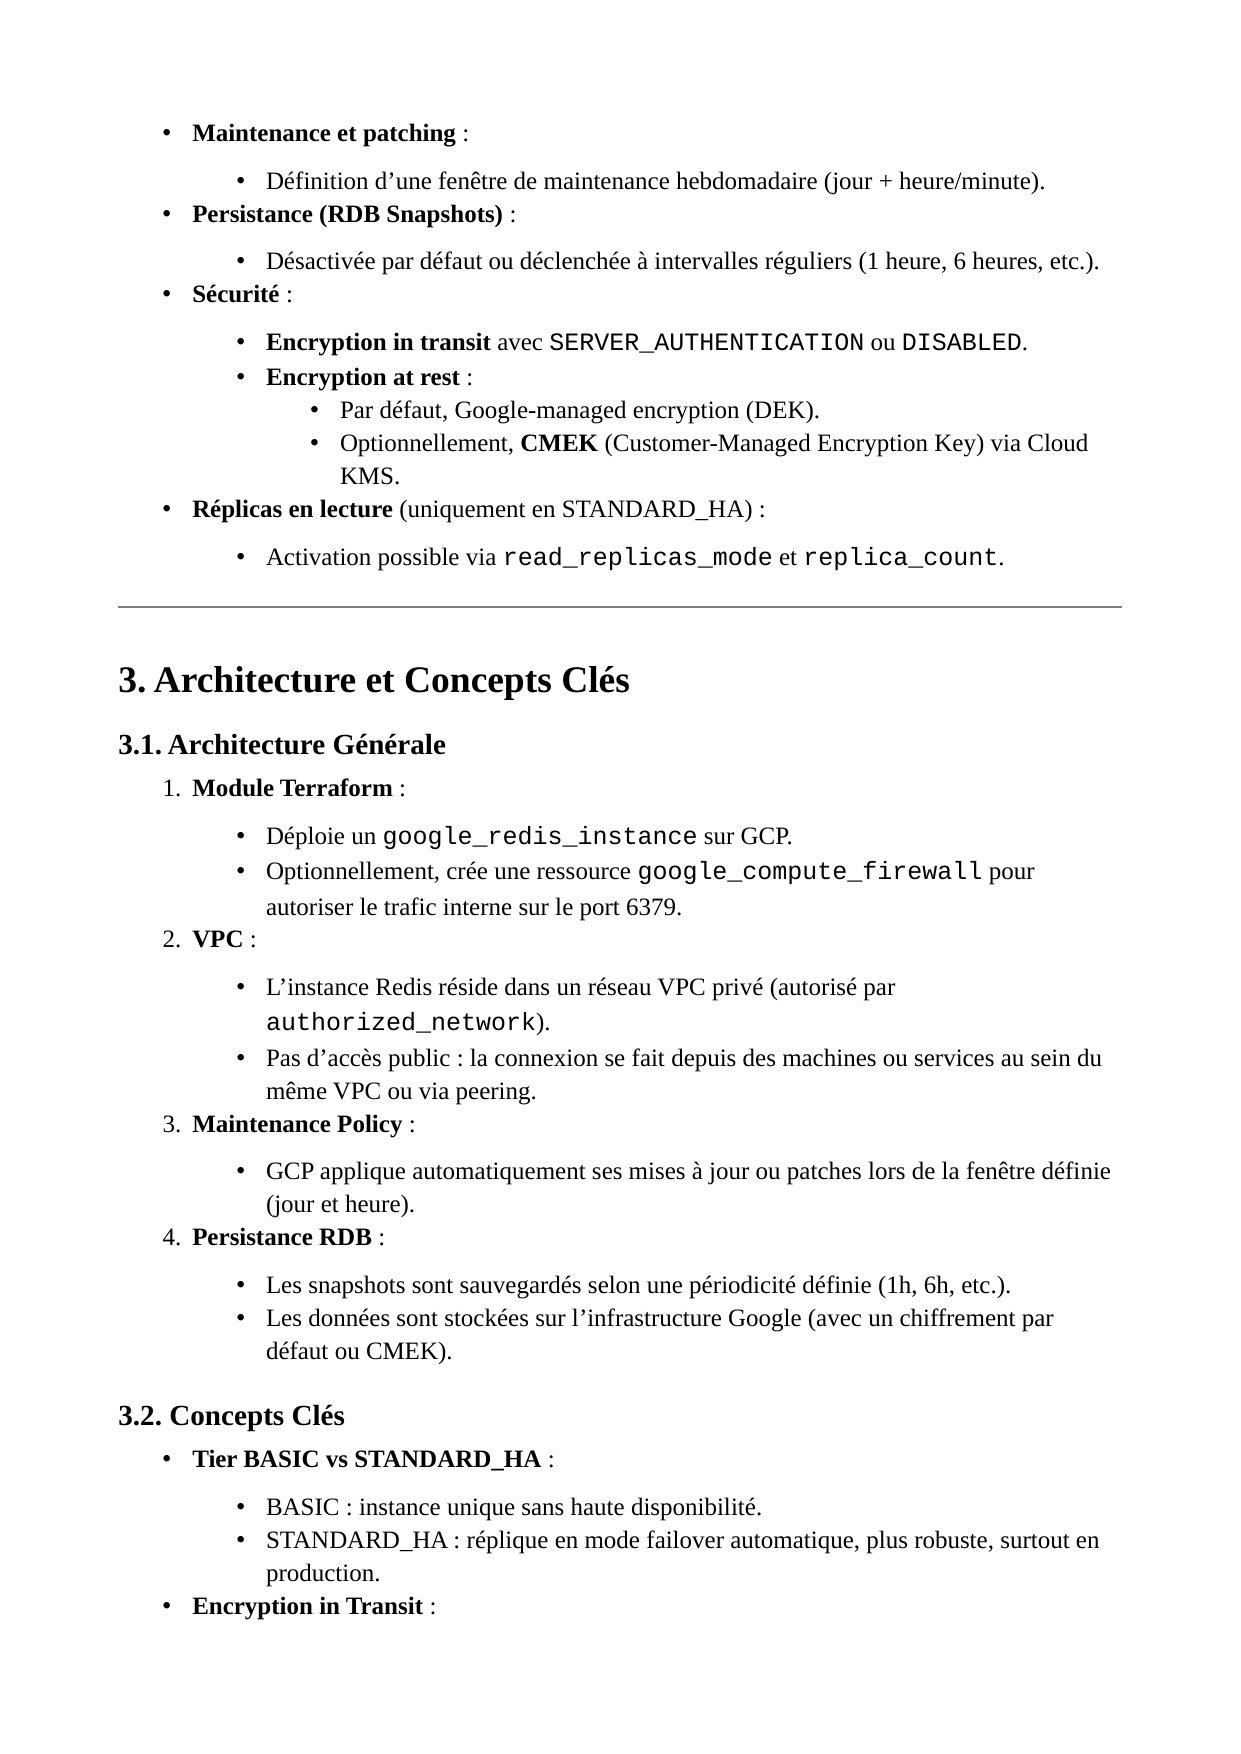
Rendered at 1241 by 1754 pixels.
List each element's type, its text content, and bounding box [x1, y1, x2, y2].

list Persistance (RDB Snapshots) : [162, 199, 1122, 227]
list Les snapshots sont sauvegardés selon une périodicité définie (1h, 6h, etc.). [236, 1270, 1122, 1299]
list L’instance Redis réside dans un réseau VPC privé (autorisé par authorized_network). [236, 972, 1122, 1038]
subtitle 3.1. Architecture Générale [118, 727, 1122, 761]
list Par défaut, Google-managed encryption (DEK). [310, 395, 1122, 424]
list Persistance RDB : [162, 1222, 1122, 1251]
list Définition d’une fenêtre de maintenance hebdomadaire (jour + heure/minute). [236, 166, 1122, 194]
list Optionnellement, CMEK (Customer-Managed Encryption Key) via Cloud KMS. [310, 428, 1122, 490]
list Encryption at rest : [236, 362, 1122, 391]
list Encryption in transit avec SERVER_AUTHENTICATION ou DISABLED. [236, 327, 1122, 358]
list Réplicas en lecture (uniquement en STANDARD_HA) : [162, 494, 1122, 523]
subtitle 3.2. Concepts Clés [118, 1398, 1122, 1432]
list Optionnellement, crée une ressource google_compute_firewall pour autoriser le trafic interne sur le port 6379. [236, 856, 1122, 920]
list Tier BASIC vs STANDARD_HA : [162, 1444, 1122, 1473]
list Activation possible via read_replicas_mode et replica_count. [236, 542, 1122, 573]
list BASIC : instance unique sans haute disponibilité. [236, 1492, 1122, 1521]
subtitle 3. Architecture et Concepts Clés [118, 657, 1122, 700]
list Pas d’accès public : la connexion se fait depuis des machines ou services au sein du même VPC ou via peering. [236, 1043, 1122, 1104]
list STANDARD_HA : réplique en mode failover automatique, plus robuste, surtout en production. [236, 1525, 1122, 1587]
list Désactivée par défaut ou déclenchée à intervalles réguliers (1 heure, 6 heures, etc.). [236, 246, 1122, 275]
list Maintenance et patching : [162, 118, 1122, 147]
list Encryption in Transit : [162, 1591, 1122, 1620]
list VPC : [162, 924, 1122, 953]
list Sécurité : [162, 279, 1122, 308]
list GCP applique automatiquement ses mises à jour ou patches lors de la fenêtre définie (jour et heure). [236, 1156, 1122, 1218]
list Module Terraform : [162, 773, 1122, 802]
list Les données sont stockées sur l’infrastructure Google (avec un chiffrement par défaut ou CMEK). [236, 1303, 1122, 1365]
list Maintenance Policy : [162, 1109, 1122, 1137]
list Déploie un google_redis_instance sur GCP. [236, 821, 1122, 852]
